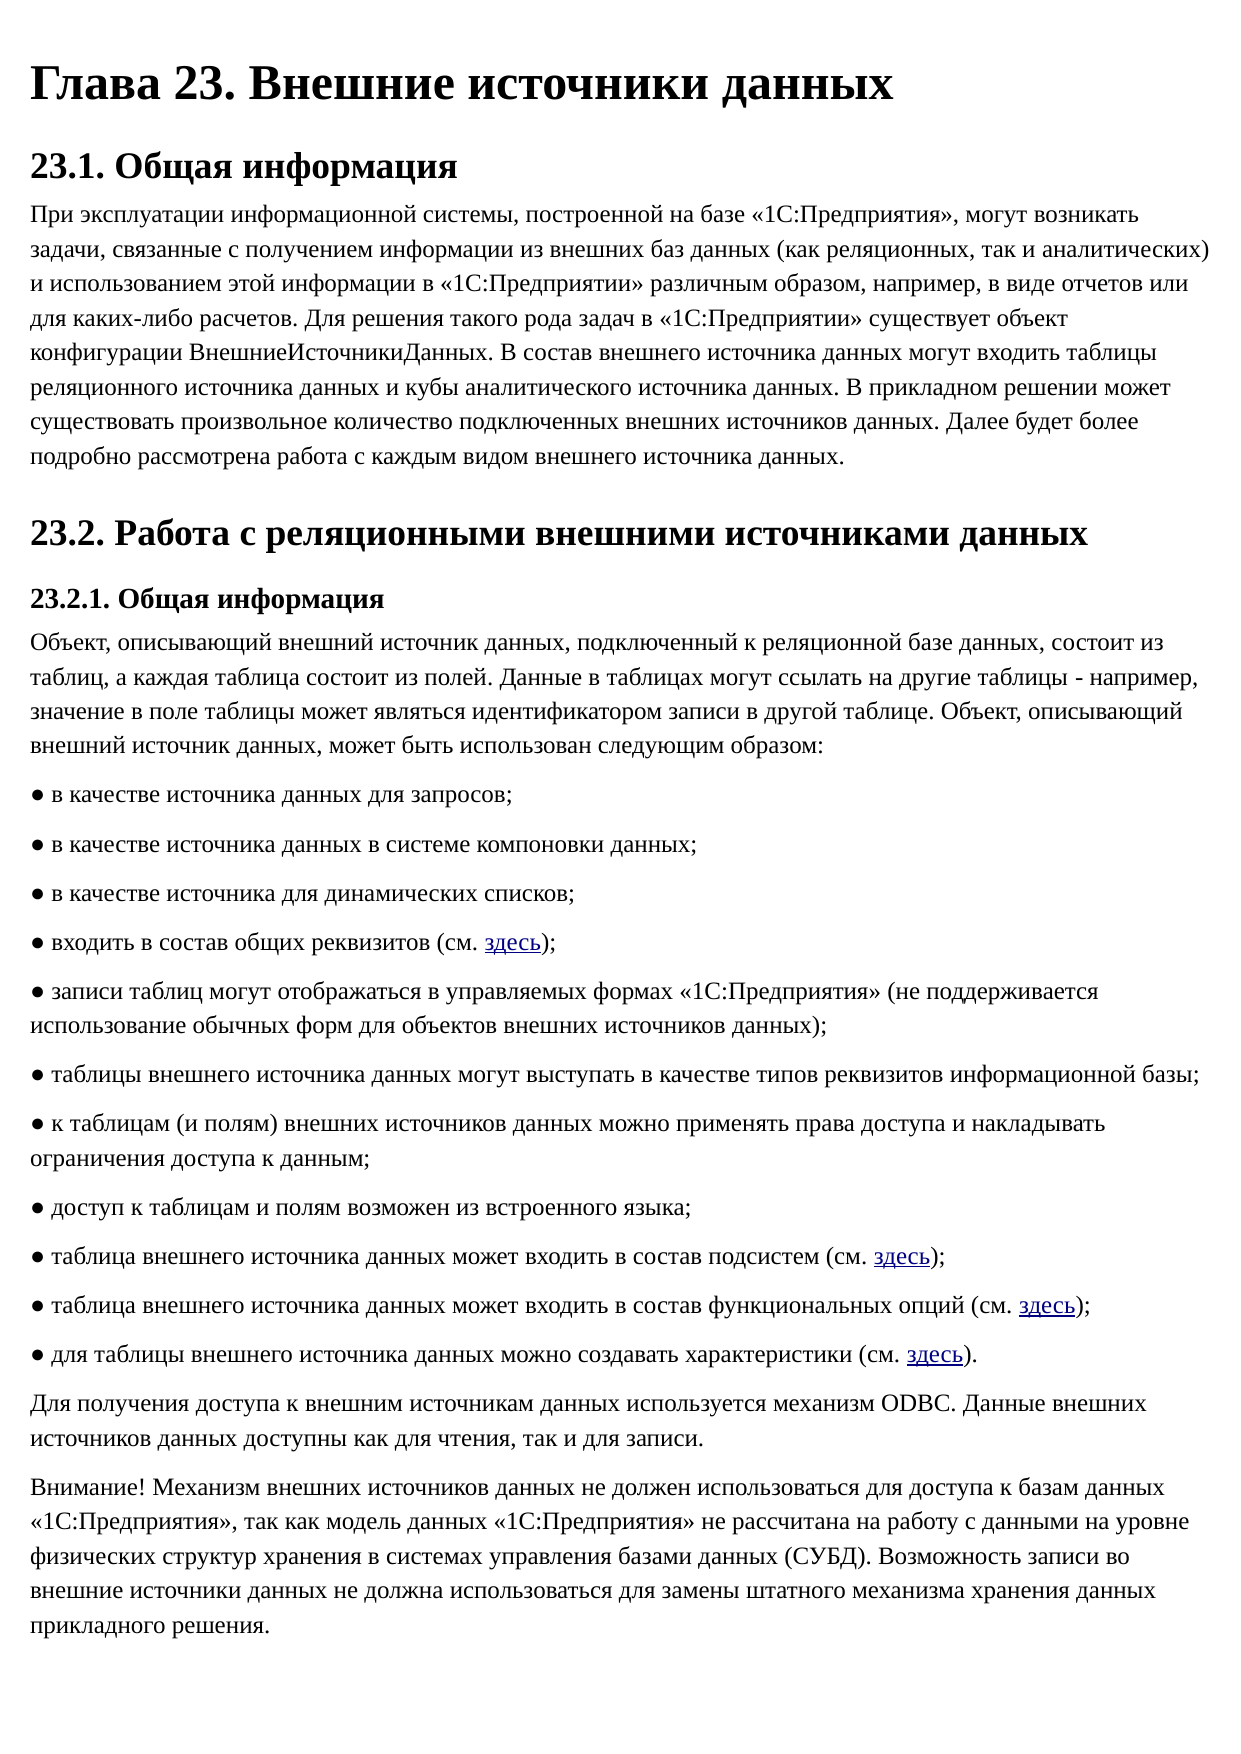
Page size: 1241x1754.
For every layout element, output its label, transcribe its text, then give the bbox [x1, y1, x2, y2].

text ● таблица внешнего источника данных может входить в состав функциональных опций (см. здесь); [30, 1290, 1211, 1319]
text Внимание! Механизм внешних источников данных не должен использоваться для доступа к базам данных «1С:Предприятия», так как модель данных «1С:Предприятия» не рассчитана на работу с данными на уровне физических структур хранения в системах управления базами данных (СУБД). Возможность записи во внешние источники данных не должна использоваться для замены штатного механизма хранения данных прикладного решения. [30, 1472, 1211, 1638]
subtitle 23.1. Общая информация [30, 144, 1211, 187]
text При эксплуатации информационной системы, построенной на базе «1С:Предприятия», могут возникать задачи, связанные с получением информации из внешних баз данных (как реляционных, так и аналитических) и использованием этой информации в «1С:Предприятии» различным образом, например, в виде отчетов или для каких-либо расчетов. Для решения такого рода задач в «1С:Предприятии» существует объект конфигурации ВнешниеИсточникиДанных. В состав внешнего источника данных могут входить таблицы реляционного источника данных и кубы аналитического источника данных. В прикладном решении может существовать произвольное количество подключенных внешних источников данных. Далее будет более подробно рассмотрена работа с каждым видом внешнего источника данных. [30, 199, 1211, 470]
subtitle Глава 23. Внешние источники данных [30, 53, 1211, 111]
text ● доступ к таблицам и полям возможен из встроенного языка; [30, 1192, 1211, 1221]
text ● таблица внешнего источника данных может входить в состав подсистем (см. здесь); [30, 1241, 1211, 1270]
subtitle 23.2. Работа с реляционными внешними источниками данных [30, 511, 1211, 554]
text Объект, описывающий внешний источник данных, подключенный к реляционной базе данных, состоит из таблиц, а каждая таблица состоит из полей. Данные в таблицах могут ссылать на другие таблицы ‑ например, значение в поле таблицы может являться идентификатором записи в другой таблице. Объект, описывающий внешний источник данных, может быть использован следующим образом: [30, 627, 1211, 759]
text ● для таблицы внешнего источника данных можно создавать характеристики (см. здесь). [30, 1339, 1211, 1368]
text Для получения доступа к внешним источникам данных используется механизм ODBC. Данные внешних источников данных доступны как для чтения, так и для записи. [30, 1388, 1211, 1451]
text ● к таблицам (и полям) внешних источников данных можно применять права доступа и накладывать ограничения доступа к данным; [30, 1108, 1211, 1172]
text ● в качестве источника для динамических списков; [30, 878, 1211, 906]
subtitle 23.2.1. Общая информация [30, 581, 1211, 614]
text ● записи таблиц могут отображаться в управляемых формах «1С:Предприятия» (не поддерживается использование обычных форм для объектов внешних источников данных); [30, 976, 1211, 1039]
text ● в качестве источника данных для запросов; [30, 779, 1211, 808]
text ● входить в состав общих реквизитов (см. здесь); [30, 927, 1211, 956]
text ● в качестве источника данных в системе компоновки данных; [30, 829, 1211, 857]
text ● таблицы внешнего источника данных могут выступать в качестве типов реквизитов информационной базы; [30, 1059, 1211, 1088]
